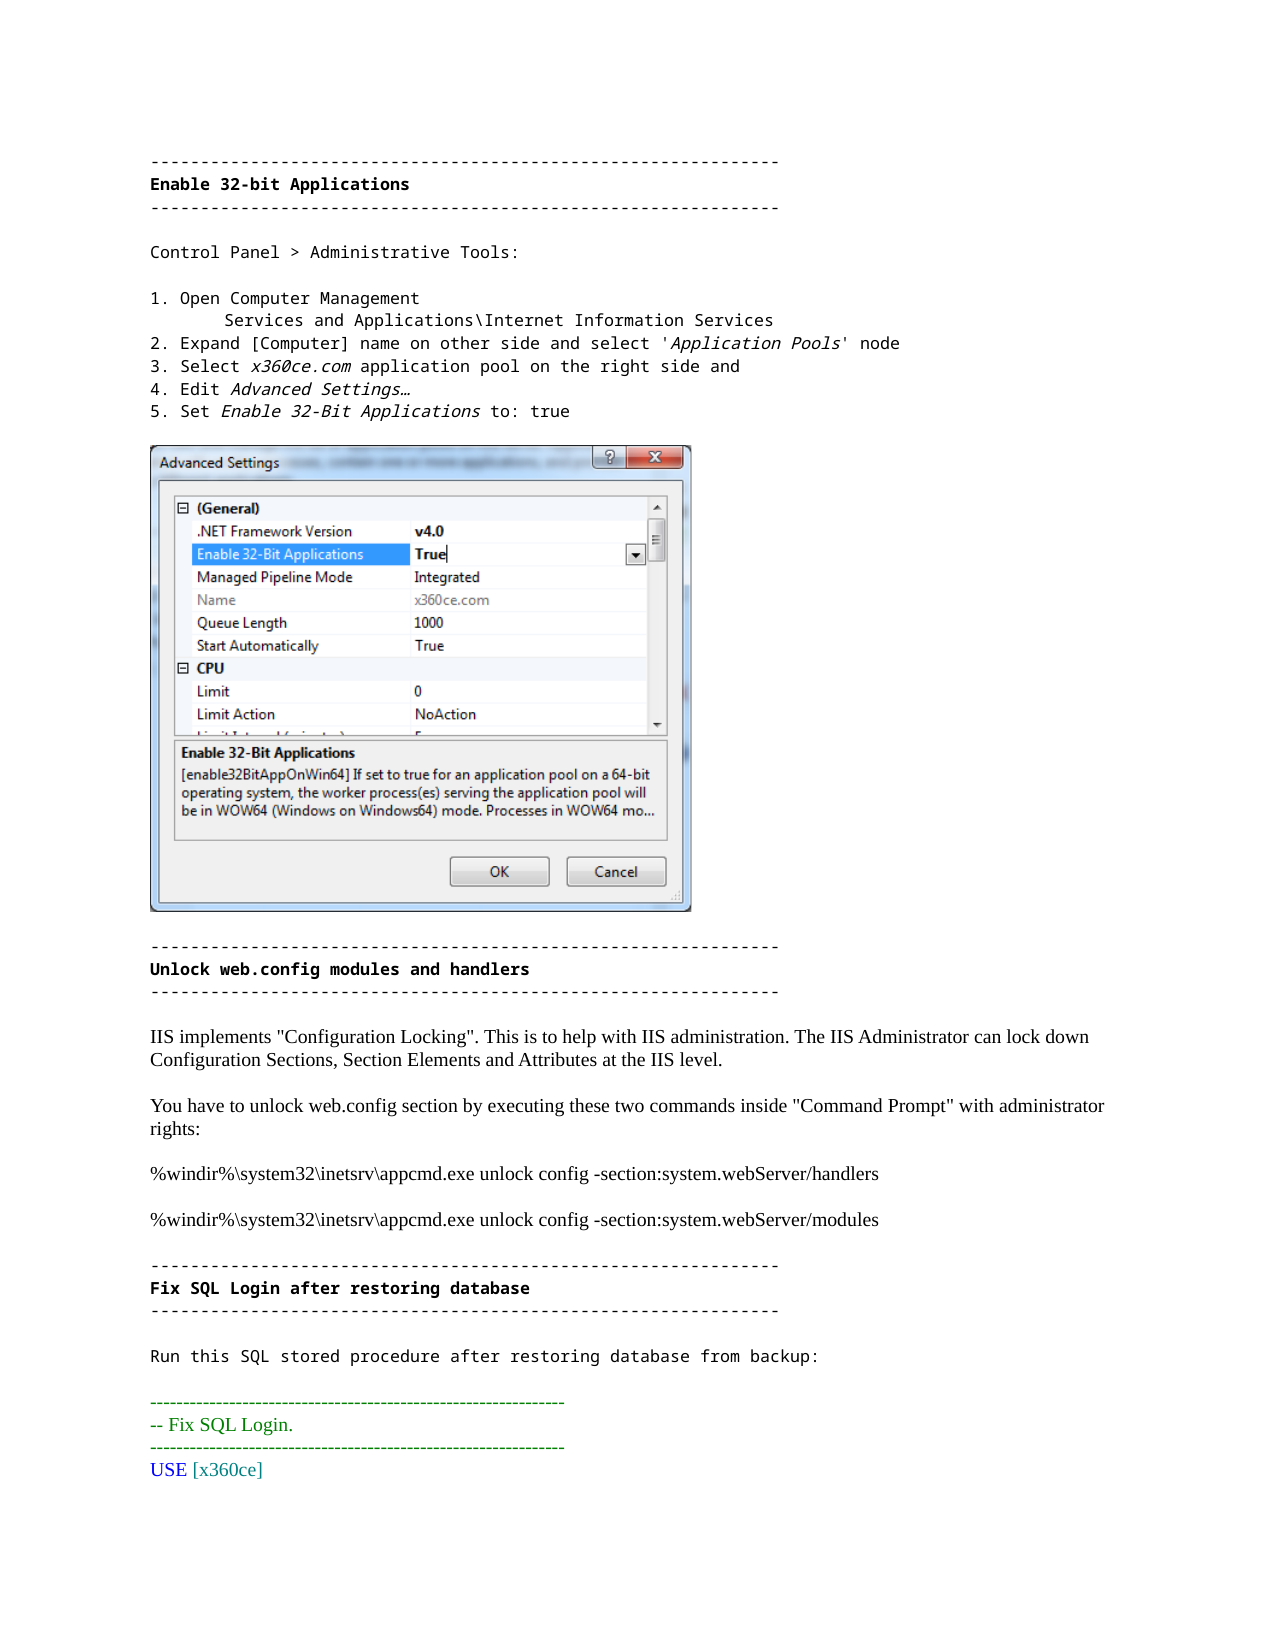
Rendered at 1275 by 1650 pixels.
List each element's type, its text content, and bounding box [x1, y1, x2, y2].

text Unlock web.config modules and handlers [150, 957, 1125, 980]
text Services and Applications\Internet Information Services [150, 309, 1125, 332]
text IIS implements "Configuration Locking". This is to help with IIS administration. The IIS Administrator can lock down Configuration Sections, Section Elements and Attributes at the IIS level. [150, 1026, 1125, 1071]
text 4. Edit Advanced Settings… [150, 377, 1125, 400]
text Run this SQL stored procedure after restoring database from backup: [150, 1344, 1125, 1367]
text Fix SQL Login after restoring database [150, 1276, 1125, 1299]
text %windir%\system32\inetsrv\appcmd.exe unlock config -section:system.webServer/handlers [150, 1162, 1125, 1185]
text --------------------------------------------------------------- [150, 980, 1125, 1003]
text %windir%\system32\inetsrv\appcmd.exe unlock config -section:system.webServer/modules [150, 1208, 1125, 1231]
text --------------------------------------------------------------- [150, 150, 1125, 173]
text --------------------------------------------------------------- [150, 1253, 1125, 1276]
text USE [x360ce] [150, 1458, 1125, 1481]
text 1. Open Computer Management [150, 286, 1125, 309]
text You have to unlock web.config section by executing these two commands inside "Command Prompt" with administrator rights: [150, 1094, 1125, 1139]
text --------------------------------------------------------------- [150, 1390, 1125, 1413]
text --------------------------------------------------------------- [150, 1435, 1125, 1458]
text 5. Set Enable 32-Bit Applications to: true [150, 400, 1125, 422]
text 2. Expand [Computer] name on other side and select 'Application Pools' node [150, 332, 1125, 354]
text Enable 32-bit Applications [150, 173, 1125, 195]
text -- Fix SQL Login. [150, 1413, 1125, 1435]
text Control Panel > Administrative Tools: [150, 241, 1125, 263]
text --------------------------------------------------------------- [150, 935, 1125, 957]
text --------------------------------------------------------------- [150, 195, 1125, 218]
text --------------------------------------------------------------- [150, 1299, 1125, 1322]
text 3. Select x360ce.com application pool on the right side and [150, 354, 1125, 377]
